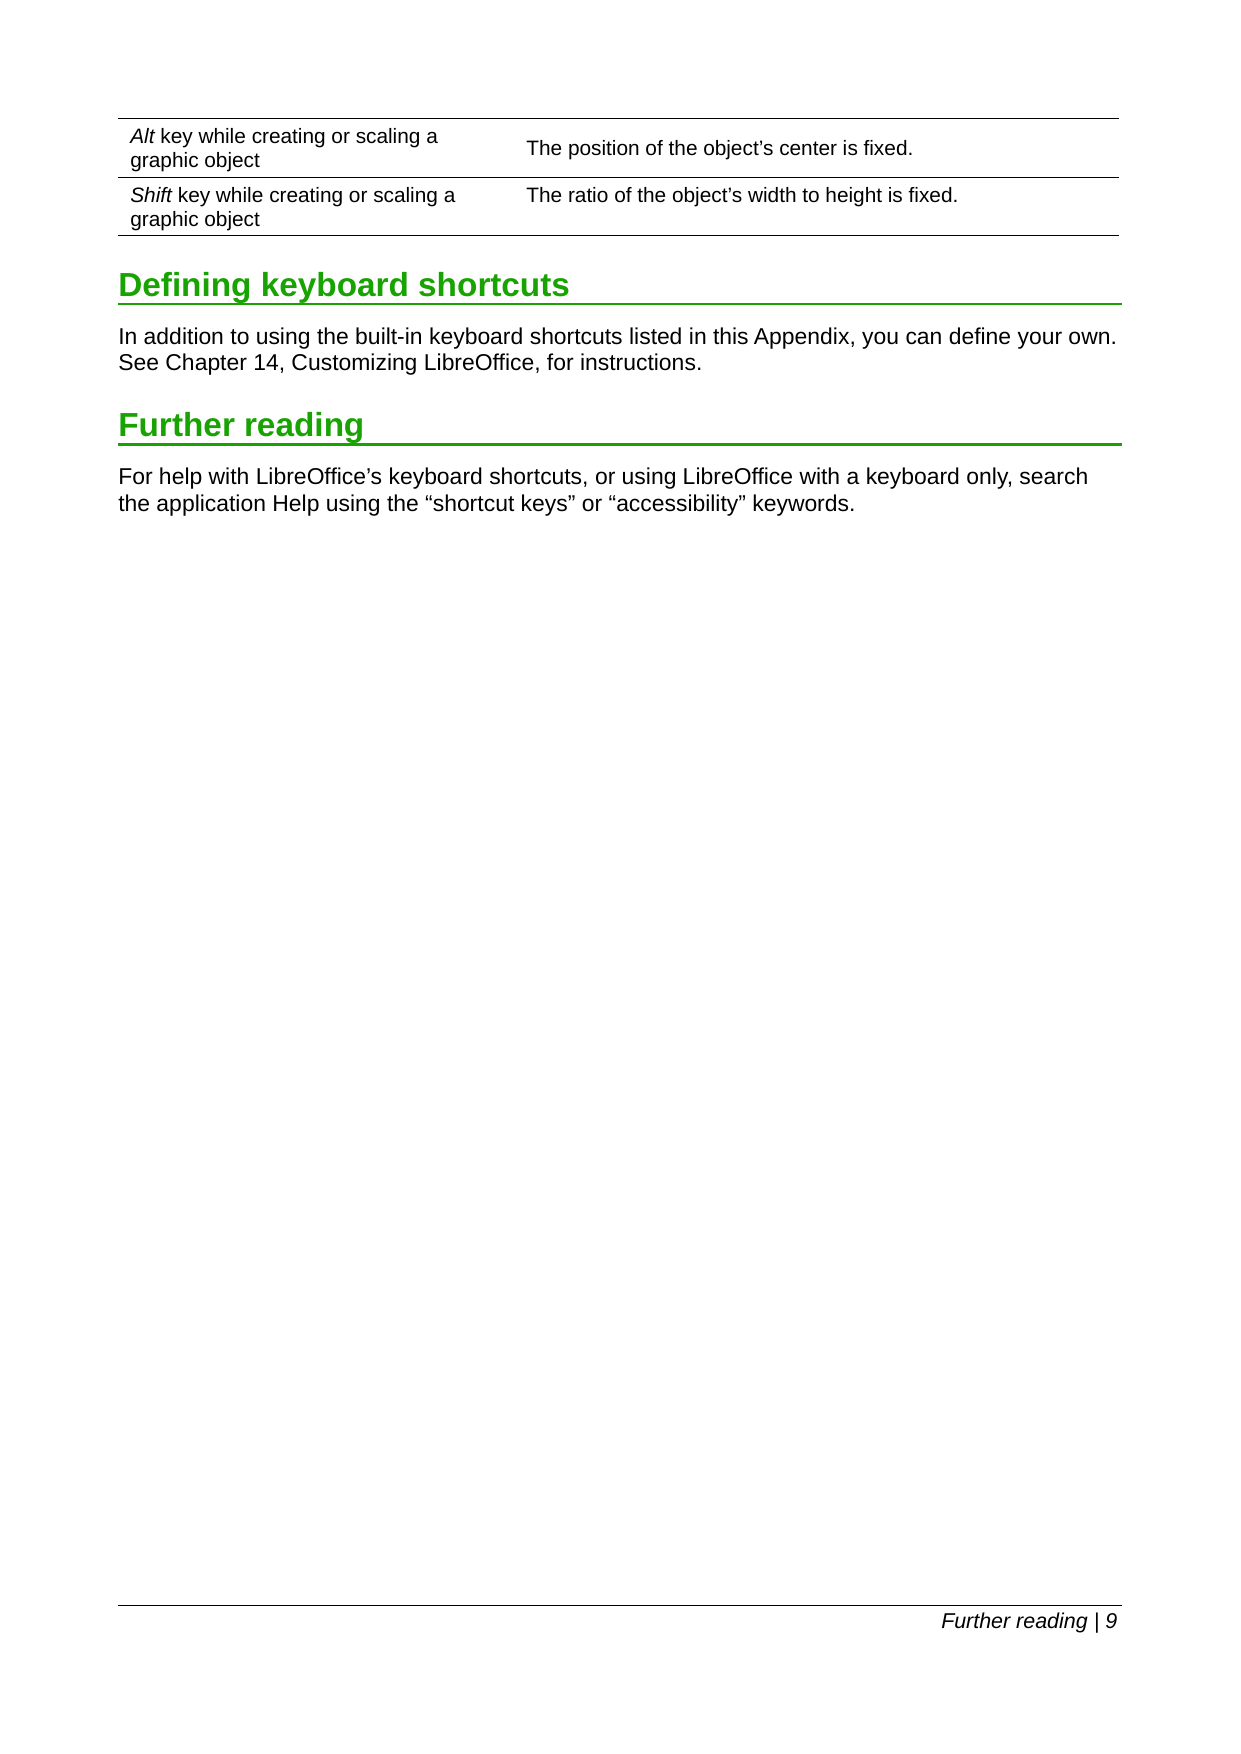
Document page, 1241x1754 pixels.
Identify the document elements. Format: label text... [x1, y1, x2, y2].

table_cell Shift key while creating or scaling a graphic object [118, 178, 514, 235]
table_cell The ratio of the object’s width to height is fixed. [514, 178, 1119, 235]
text In addition to using the built-in keyboard shortcuts listed in this Appendix, you can define your own. See Chapter 14, Customizing LibreOffice, for instructions. [118, 323, 1122, 376]
table_cell The position of the object’s center is fixed. [514, 119, 1119, 177]
subtitle Defining keyboard shortcuts [118, 264, 1122, 303]
table_cell Alt key while creating or scaling a graphic object [118, 119, 514, 177]
subtitle Further reading [118, 405, 1122, 443]
text For help with LibreOffice’s keyboard shortcuts, or using LibreOffice with a keyboard only, search the application Help using the “shortcut keys” or “accessibility” keywords. [118, 463, 1122, 516]
